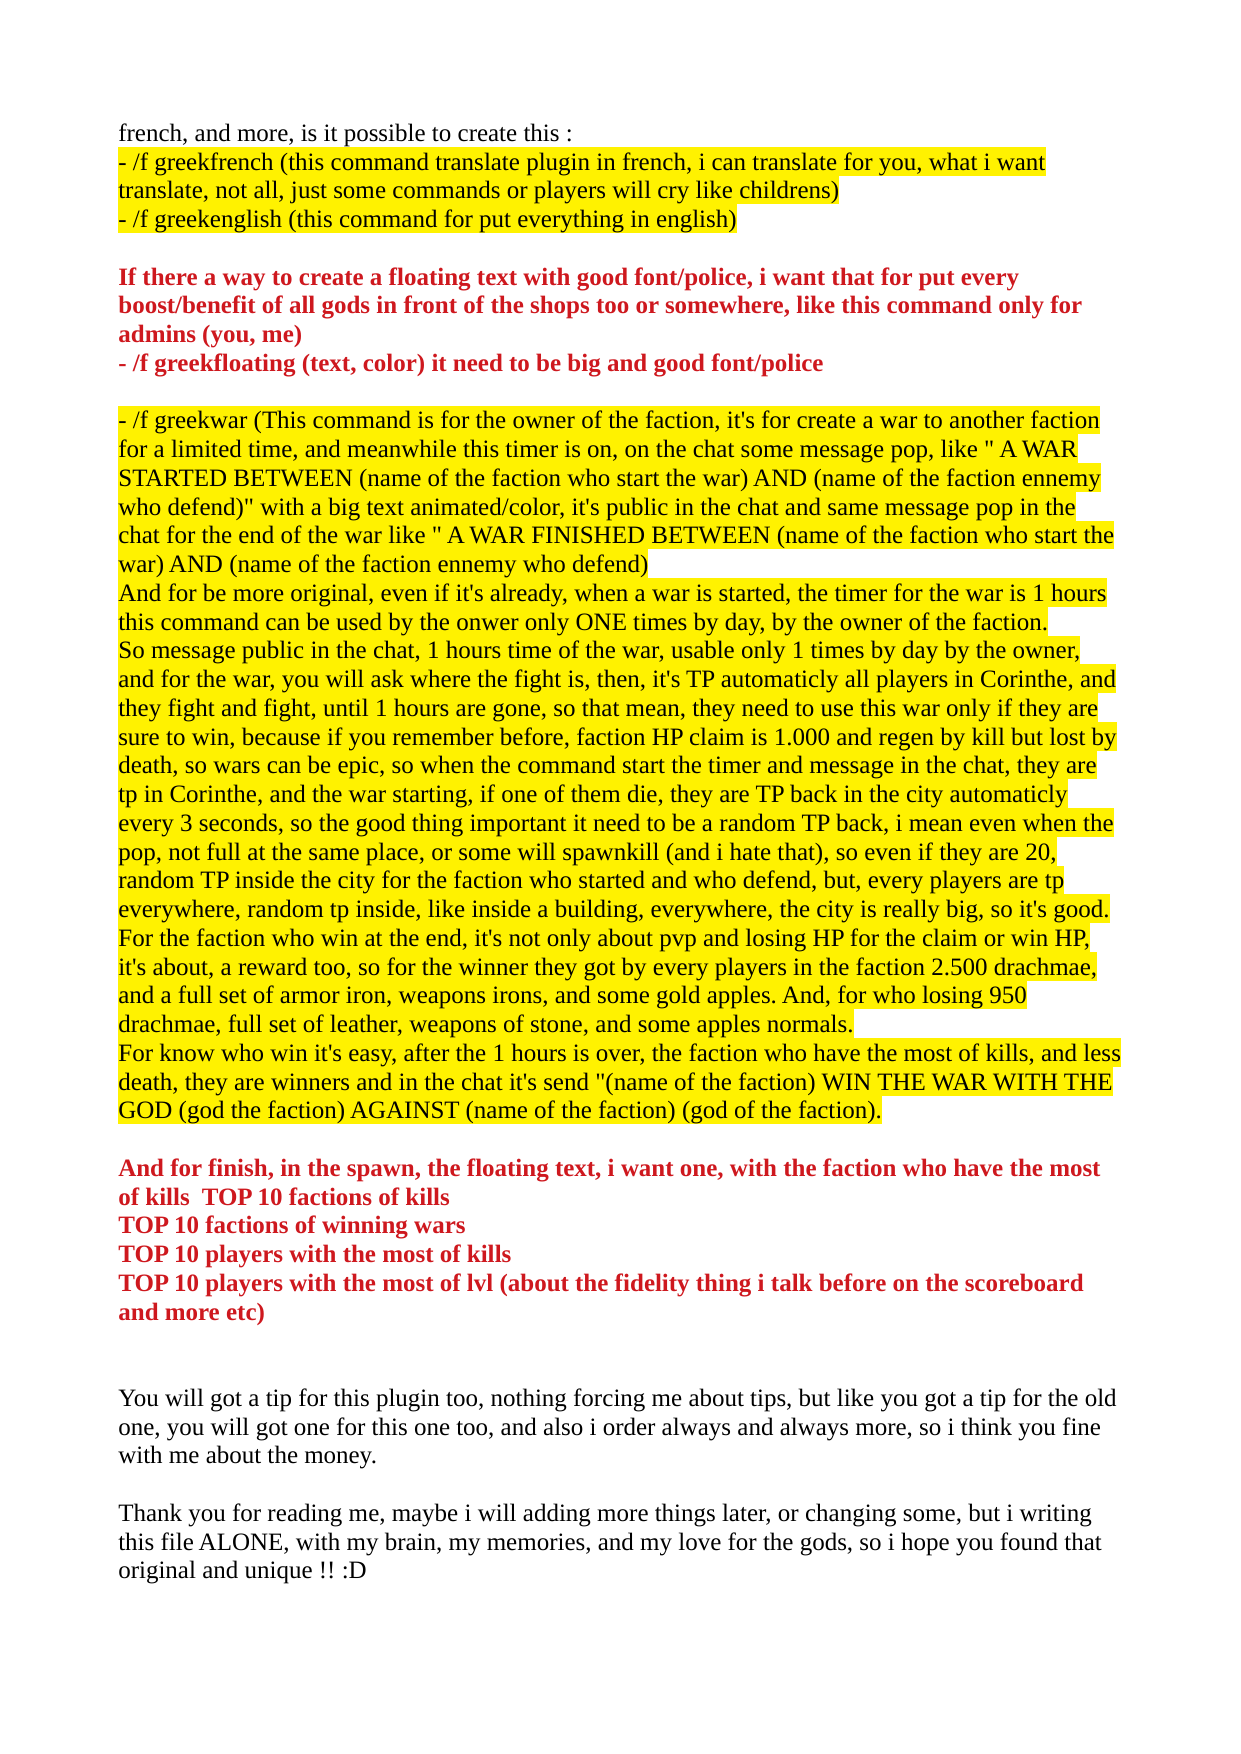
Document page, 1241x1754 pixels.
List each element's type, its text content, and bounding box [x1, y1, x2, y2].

text french, and more, is it possible to create this : - /f greekfrench (this command translate plugin in french, i can translate for you, what i want translate, not all, just some commands or players will cry like childrens) - /f greekenglish (this command for put everything in english) If there a way to create a floating text with good font/police, i want that for put every boost/benefit of all gods in front of the shops too or somewhere, like this command only for admins (you, me) - /f greekfloating (text, color) it need to be big and good font/police - /f greekwar (This command is for the owner of the faction, it's for create a war to another faction for a limited time, and meanwhile this timer is on, on the chat some message pop, like " A WAR STARTED BETWEEN (name of the faction who start the war) AND (name of the faction ennemy who defend)" with a big text animated/color, it's public in the chat and same message pop in the chat for the end of the war like " A WAR FINISHED BETWEEN (name of the faction who start the war) AND (name of the faction ennemy who defend) And for be more original, even if it's already, when a war is started, the timer for the war is 1 hours this command can be used by the onwer only ONE times by day, by the owner of the faction. So message public in the chat, 1 hours time of the war, usable only 1 times by day by the owner, and for the war, you will ask where the fight is, then, it's TP automaticly all players in Corinthe, and they fight and fight, until 1 hours are gone, so that mean, they need to use this war only if they are sure to win, because if you remember before, faction HP claim is 1.000 and regen by kill but lost by death, so wars can be epic, so when the command start the timer and message in the chat, they are tp in Corinthe, and the war starting, if one of them die, they are TP back in the city automaticly every 3 seconds, so the good thing important it need to be a random TP back, i mean even when the pop, not full at the same place, or some will spawnkill (and i hate that), so even if they are 20, random TP inside the city for the faction who started and who defend, but, every players are tp everywhere, random tp inside, like inside a building, everywhere, the city is really big, so it's good. For the faction who win at the end, it's not only about pvp and losing HP for the claim or win HP, it's about, a reward too, so for the winner they got by every players in the faction 2.500 drachmae, and a full set of armor iron, weapons irons, and some gold apples. And, for who losing 950 drachmae, full set of leather, weapons of stone, and some apples normals. For know who win it's easy, after the 1 hours is over, the faction who have the most of kills, and less death, they are winners and in the chat it's send "(name of the faction) WIN THE WAR WITH THE GOD (god the faction) AGAINST (name of the faction) (god of the faction). And for finish, in the spawn, the floating text, i want one, with the faction who have the most of kills TOP 10 factions of kills TOP 10 factions of winning wars TOP 10 players with the most of kills TOP 10 players with the most of lvl (about the fidelity thing i talk before on the scoreboard and more etc) You will got a tip for this plugin too, nothing forcing me about tips, but like you got a tip for the old one, you will got one for this one too, and also i order always and always more, so i think you fine with me about the money. Thank you for reading me, maybe i will adding more things later, or changing some, but i writing this file ALONE, with my brain, my memories, and my love for the gods, so i hope you found that original and unique !! :D [118, 118, 1122, 1613]
